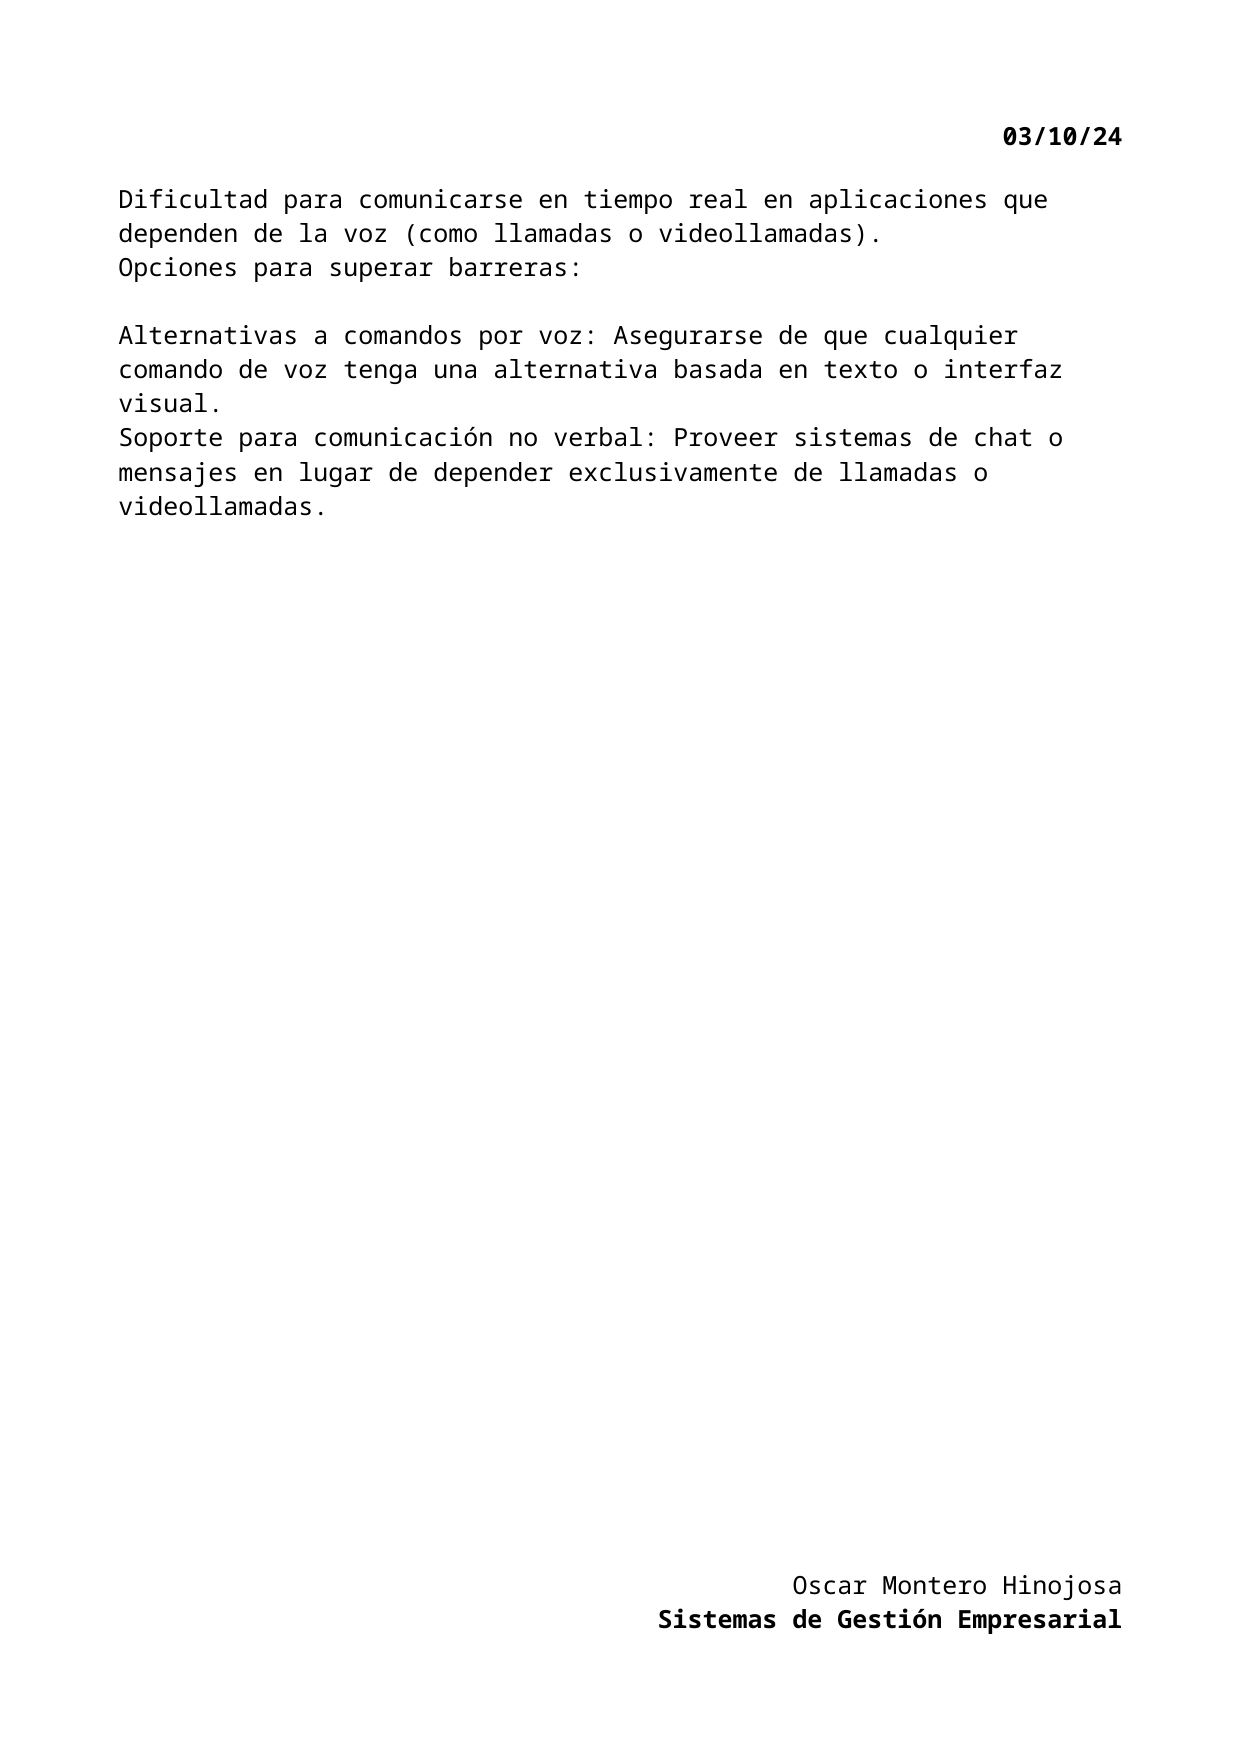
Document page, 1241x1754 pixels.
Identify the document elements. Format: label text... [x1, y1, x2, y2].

text Dificultad para comunicarse en tiempo real en aplicaciones que dependen de la voz (como llamadas o videollamadas). Opciones para superar barreras: Alternativas a comandos por voz: Asegurarse de que cualquier comando de voz tenga una alternativa basada en texto o interfaz visual. Soporte para comunicación no verbal: Proveer sistemas de chat o mensajes en lugar de depender exclusivamente de llamadas o videollamadas. [118, 182, 1122, 551]
